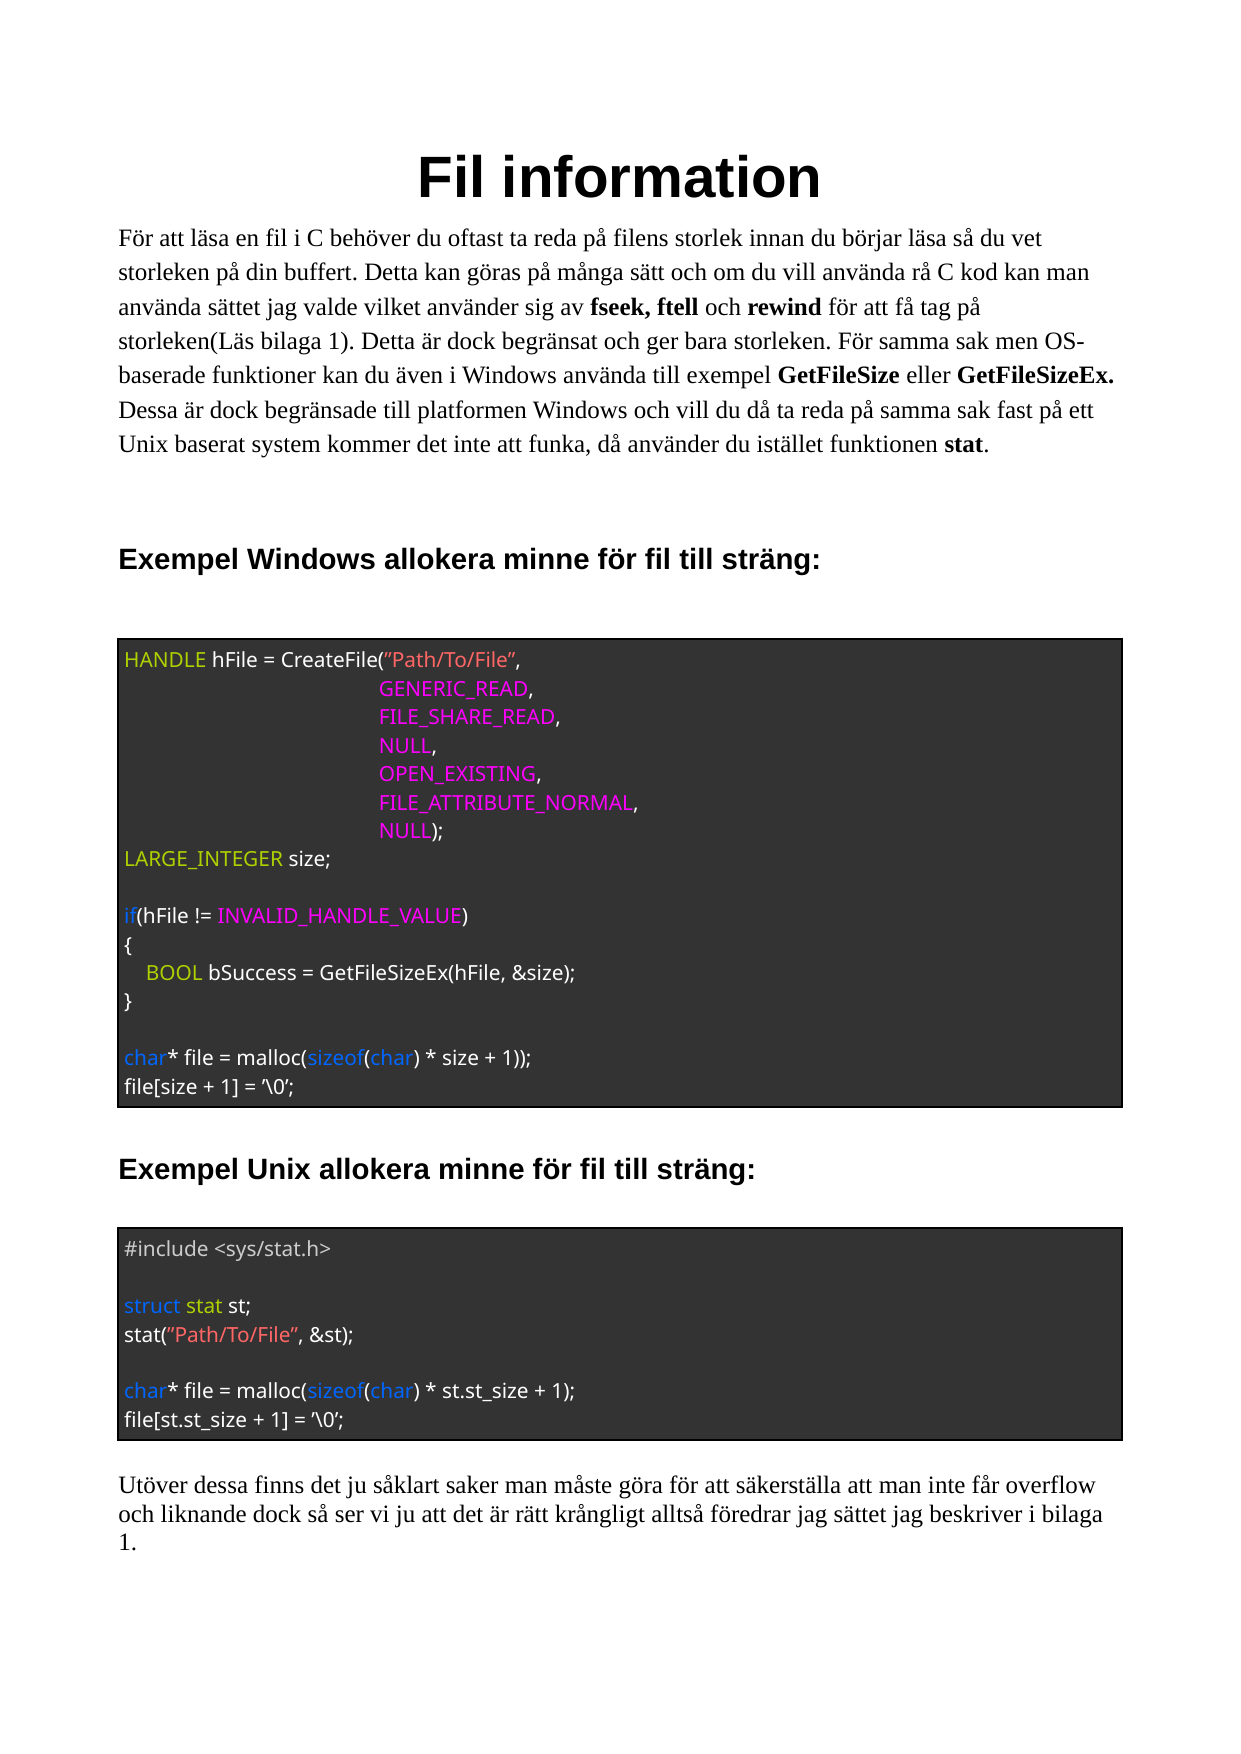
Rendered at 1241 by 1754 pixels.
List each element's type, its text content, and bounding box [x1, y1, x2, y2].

text För att läsa en fil i C behöver du oftast ta reda på filens storlek innan du börjar läsa så du vet storleken på din buffert. Detta kan göras på många sätt och om du vill använda rå C kod kan man använda sättet jag valde vilket använder sig av fseek, ftell och rewind för att få tag på storleken(Läs bilaga 1). Detta är dock begränsat och ger bara storleken. För samma sak men OS-baserade funktioner kan du även i Windows använda till exempel GetFileSize eller GetFileSizeEx. Dessa är dock begränsade till platformen Windows och vill du då ta reda på samma sak fast på ett Unix baserat system kommer det inte att funka, då använder du istället funktionen stat. [118, 223, 1122, 458]
table_header #include <sys/stat.h> struct stat st; stat(”Path/To/File”, &st); char* file = malloc(sizeof(char) * st.st_size + 1); file[st.st_size + 1] = ’\0’; [119, 1229, 1121, 1439]
subtitle Exempel Unix allokera minne för fil till sträng: [118, 1152, 1122, 1185]
table_header HANDLE hFile = CreateFile(”Path/To/File”, GENERIC_READ, FILE_SHARE_READ, NULL, OPEN_EXISTING, FILE_ATTRIBUTE_NORMAL, NULL); LARGE_INTEGER size; if(hFile != INVALID_HANDLE_VALUE) { BOOL bSuccess = GetFileSizeEx(hFile, &size); } char* file = malloc(sizeof(char) * size + 1)); file[size + 1] = ’\0’; [119, 640, 1121, 1106]
subtitle Exempel Windows allokera minne för fil till sträng: [118, 542, 1122, 576]
text Utöver dessa finns det ju såklart saker man måste göra för att säkerställa att man inte får overflow och liknande dock så ser vi ju att det är rätt krångligt alltså föredrar jag sättet jag beskriver i bilaga 1. [118, 1470, 1122, 1556]
title Fil information [118, 143, 1122, 210]
